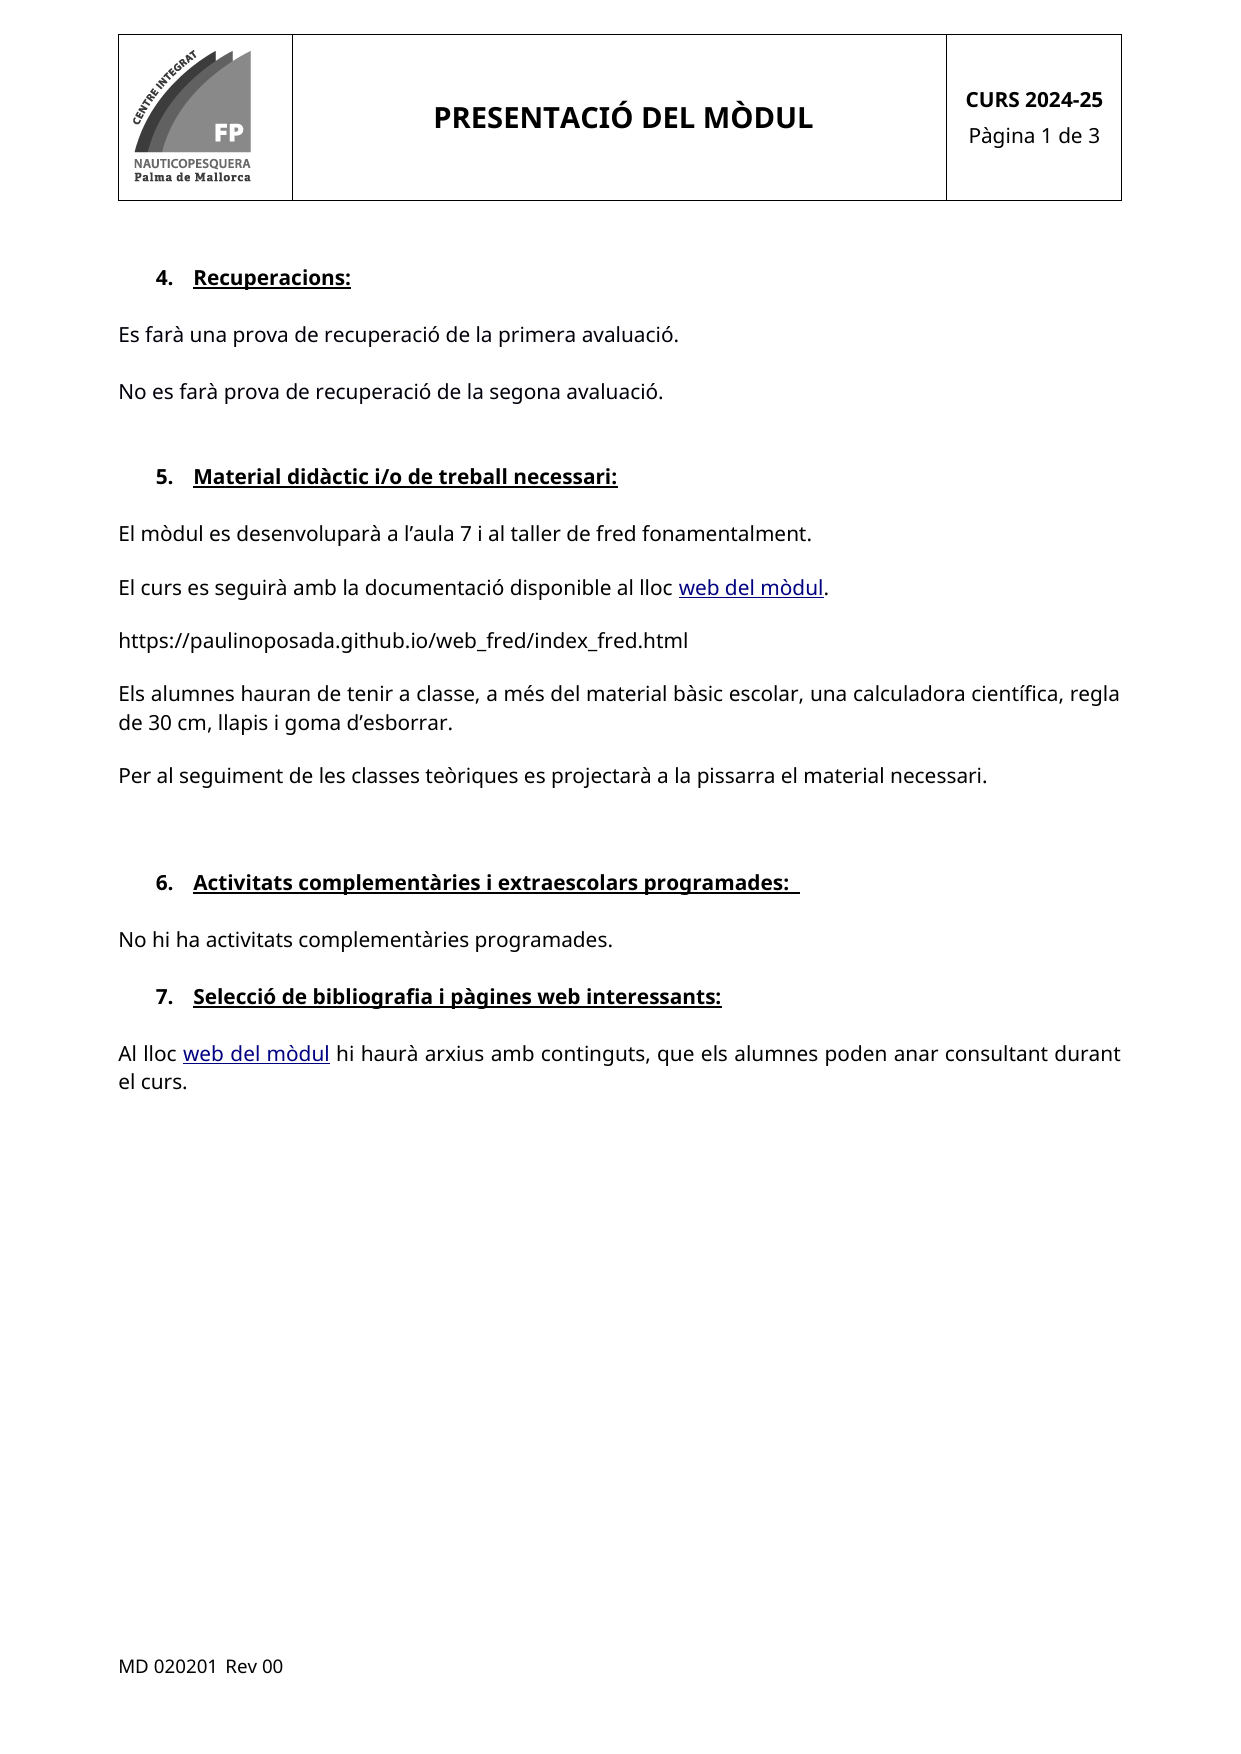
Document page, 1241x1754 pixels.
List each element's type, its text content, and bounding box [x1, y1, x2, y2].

text https://paulinoposada.github.io/web_fred/index_fred.html [118, 626, 1122, 654]
text El mòdul es desenvoluparà a l’aula 7 i al taller de fred fonamentalment. [118, 519, 1122, 548]
text Els alumnes hauran de tenir a classe, a més del material bàsic escolar, una calculadora científica, regla de 30 cm, llapis i goma d’esborrar. [118, 679, 1122, 736]
text Es farà una prova de recuperació de la primera avaluació. [118, 320, 1122, 348]
text No hi ha activitats complementàries programades. [118, 925, 1122, 953]
list Selecció de bibliografia i pàgines web interessants: [156, 982, 1122, 1010]
text El curs es seguirà amb la documentació disponible al lloc web del mòdul. [118, 573, 1122, 601]
text No es farà prova de recuperació de la segona avaluació. [118, 377, 1122, 405]
picture [127, 40, 256, 190]
list Activitats complementàries i extraescolars programades: [156, 868, 1122, 897]
text Al lloc web del mòdul hi haurà arxius amb continguts, que els alumnes poden anar consultant durant el curs. [118, 1039, 1122, 1096]
text Per al seguiment de les classes teòriques es projectarà a la pissarra el material necessari. [118, 761, 1122, 790]
list Material didàctic i/o de treball necessari: [156, 462, 1122, 491]
list Recuperacions: [156, 263, 1122, 292]
